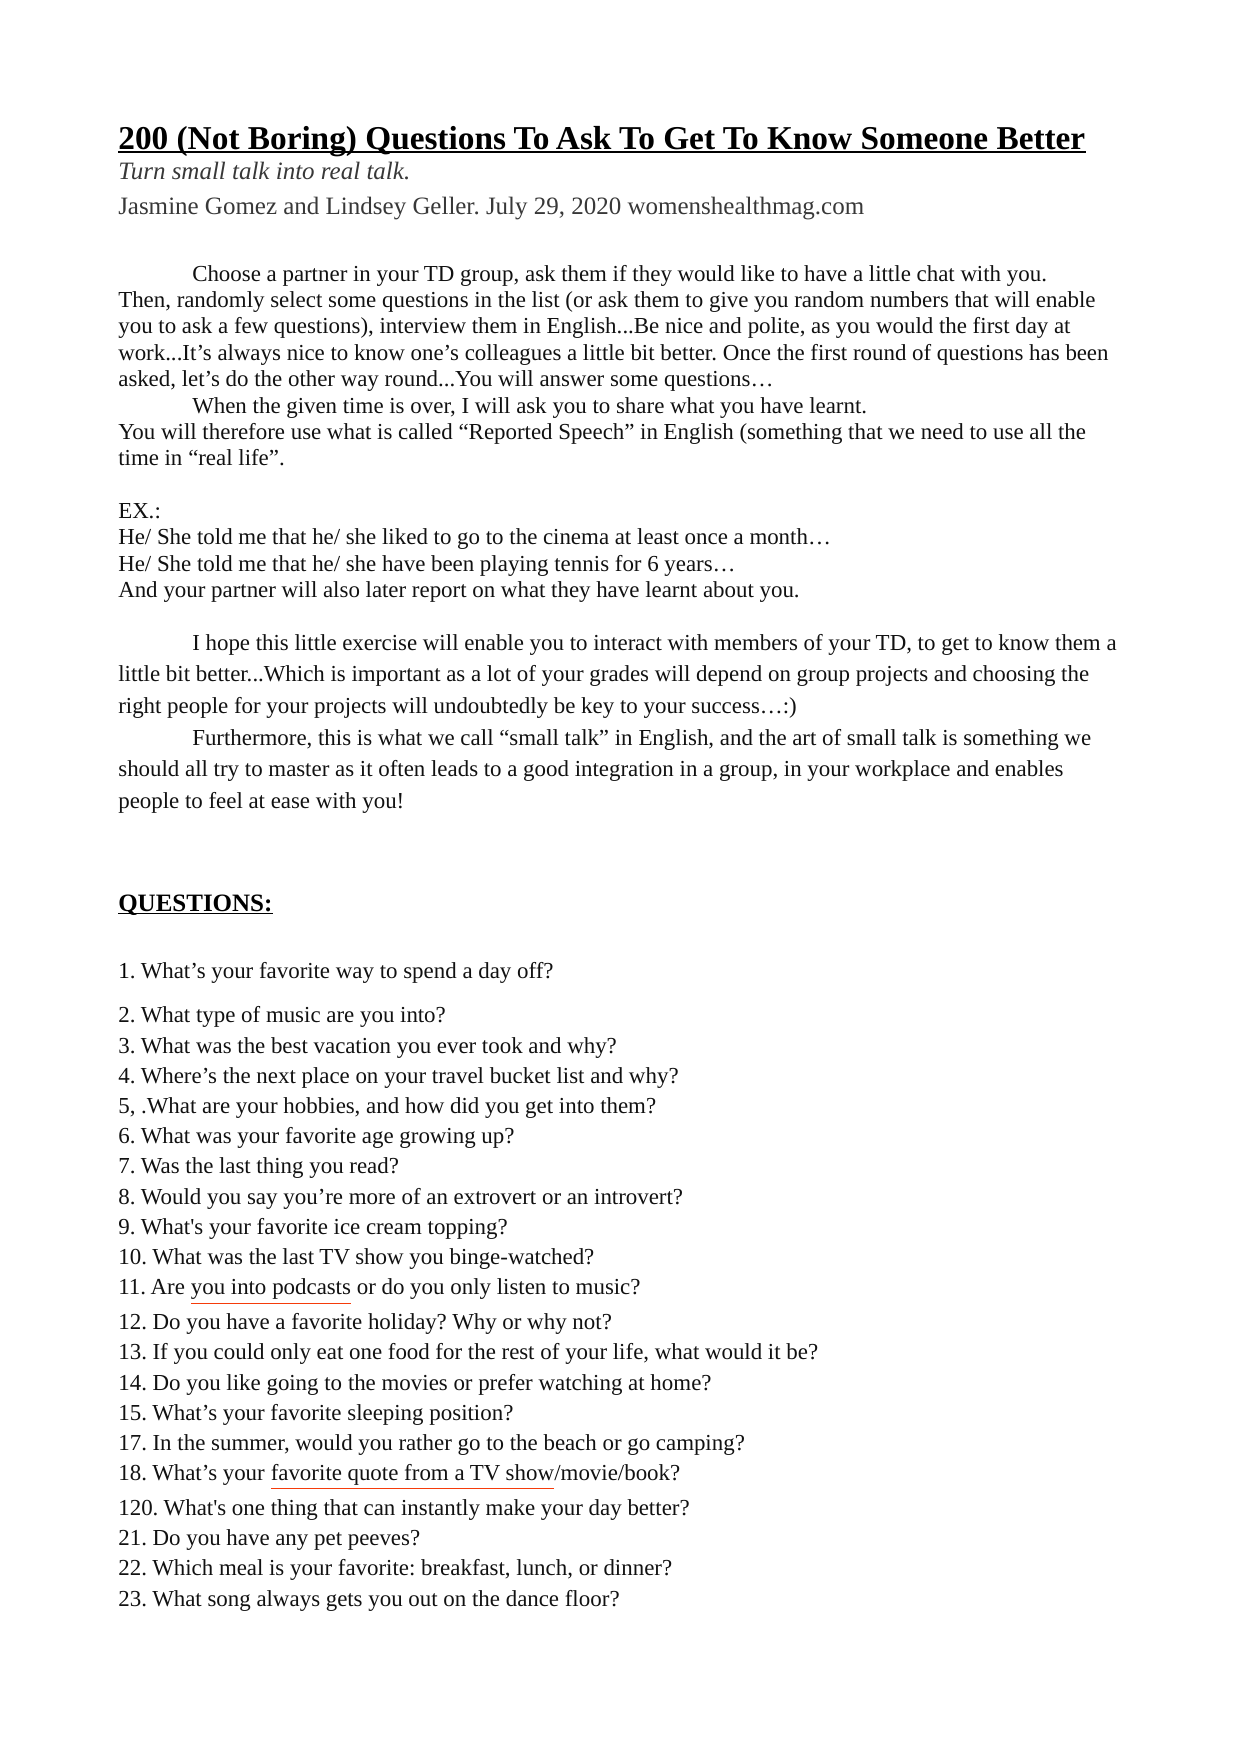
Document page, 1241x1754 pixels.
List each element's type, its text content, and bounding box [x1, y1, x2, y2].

text 23. What song always gets you out on the dance floor? [118, 1584, 1122, 1611]
text 1. What’s your favorite way to spend a day off? [118, 957, 1122, 983]
subtitle 200 (Not Boring) Questions To Ask To Get To Know Someone Better [118, 118, 1122, 156]
text 13. If you could only eat one food for the rest of your life, what would it be? [118, 1338, 1122, 1365]
text And your partner will also later report on what they have learnt about you. [118, 576, 1122, 602]
text 6. What was your favorite age growing up? [118, 1122, 1122, 1149]
text When the given time is over, I will ask you to share what you have learnt. [118, 392, 1122, 418]
text Choose a partner in your TD group, ask them if they would like to have a little chat with you. [118, 260, 1122, 286]
text 21. Do you have any pet peeves? [118, 1524, 1122, 1551]
text EX.: [118, 497, 1122, 523]
text 22. Which meal is your favorite: breakfast, lunch, or dinner? [118, 1554, 1122, 1581]
text 11. Are you into podcasts or do you only listen to music? [118, 1273, 1122, 1304]
text 3. What was the best vacation you ever took and why? [118, 1032, 1122, 1058]
text You will therefore use what is called “Reported Speech” in English (something that we need to use all the time in “real life”. [118, 418, 1122, 471]
text 17. In the summer, would you rather go to the beach or go camping? [118, 1429, 1122, 1455]
text I hope this little exercise will enable you to interact with members of your TD, to get to know them a little bit better...Which is important as a lot of your grades will depend on group projects and choosing the right people for your projects will undoubtedly be key to your success…:) [118, 629, 1122, 718]
text 4. Where’s the next place on your travel bucket list and why? [118, 1062, 1122, 1088]
text He/ She told me that he/ she have been playing tennis for 6 years… [118, 550, 1122, 576]
text Turn small talk into real talk. [118, 156, 1122, 185]
text 9. What's your favorite ice cream topping? [118, 1213, 1122, 1239]
text 12. Do you have a favorite holiday? Why or why not? [118, 1308, 1122, 1334]
text 8. Would you say you’re more of an extrovert or an introvert? [118, 1183, 1122, 1209]
text 15. What’s your favorite sleeping position? [118, 1399, 1122, 1425]
text 120. What's one thing that can instantly make your day better? [118, 1494, 1122, 1520]
text Jasmine Gomez and Lindsey Geller. July 29, 2020 womenshealthmag.com [118, 191, 1122, 220]
text He/ She told me that he/ she liked to go to the cinema at least once a month… [118, 523, 1122, 550]
text 2. What type of music are you into? [118, 1001, 1122, 1028]
text Furthermore, this is what we call “small talk” in English, and the art of small talk is something we should all try to master as it often leads to a good integration in a group, in your workplace and enables people to feel at ease with you! [118, 723, 1122, 847]
text Questions: [118, 888, 1122, 916]
text Then, randomly select some questions in the list (or ask them to give you random numbers that will enable you to ask a few questions), interview them in English...Be nice and polite, as you would the first day at work...It’s always nice to know one’s colleagues a little bit better. Once the first round of questions has been asked, let’s do the other way round...You will answer some questions… [118, 286, 1122, 392]
text 14. Do you like going to the movies or prefer watching at home? [118, 1368, 1122, 1395]
text 10. What was the last TV show you binge-watched? [118, 1243, 1122, 1269]
text 5, .What are your hobbies, and how did you get into them? [118, 1092, 1122, 1118]
text 7. Was the last thing you read? [118, 1152, 1122, 1179]
text 18. What’s your favorite quote from a TV show/movie/book? [118, 1459, 1122, 1489]
